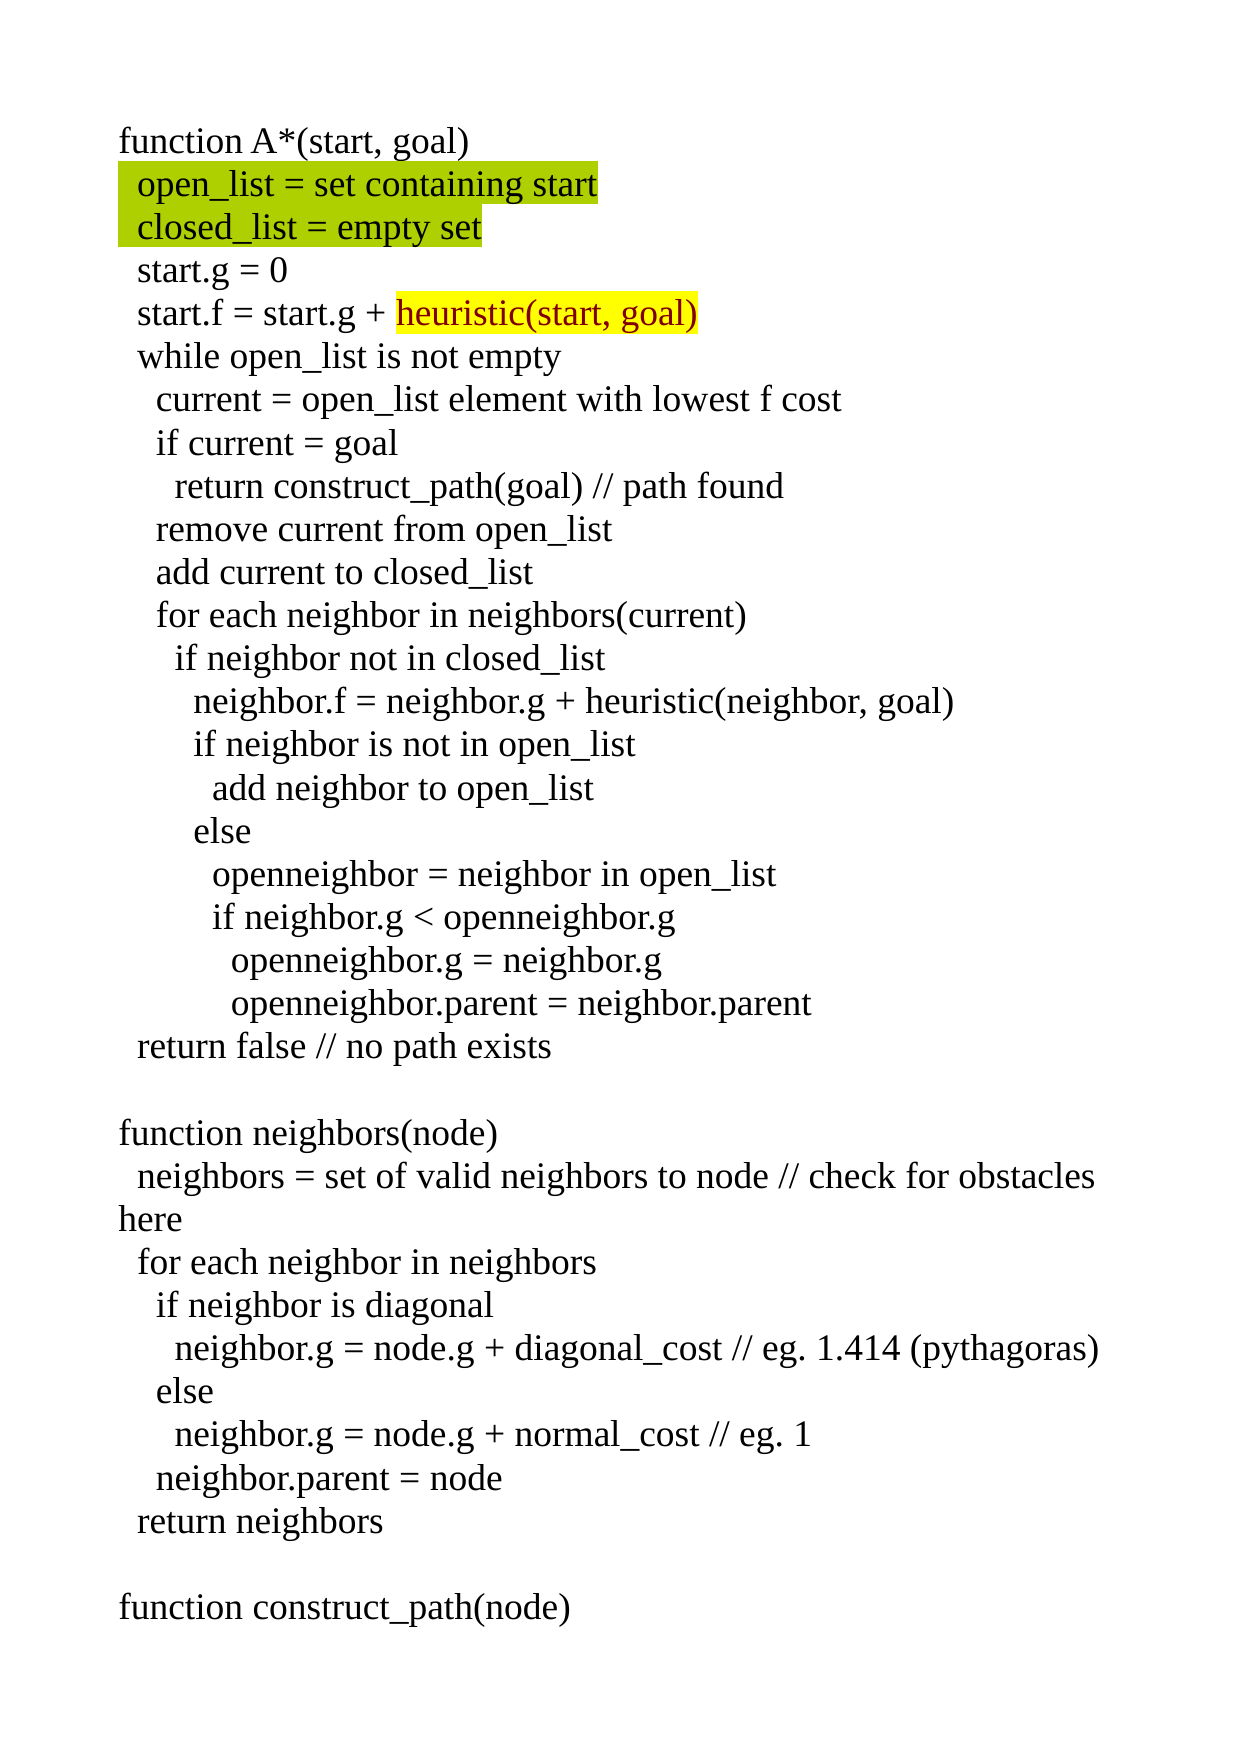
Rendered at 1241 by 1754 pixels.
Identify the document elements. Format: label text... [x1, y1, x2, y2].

text start.f = start.g + heuristic(start, goal) [118, 291, 1122, 334]
text neighbor.f = neighbor.g + heuristic(neighbor, goal) [118, 679, 1122, 722]
text function construct_path(node) [118, 1584, 1122, 1627]
text openneighbor.g = neighbor.g [118, 937, 1122, 981]
text open_list = set containing start [118, 161, 1122, 204]
text if neighbor is not in open_list [118, 722, 1122, 765]
text else [118, 1369, 1122, 1412]
text while open_list is not empty [118, 334, 1122, 377]
text start.g = 0 [118, 247, 1122, 291]
text if current = goal [118, 420, 1122, 463]
text return construct_path(goal) // path found [118, 463, 1122, 506]
text return neighbors [118, 1498, 1122, 1541]
text neighbors = set of valid neighbors to node // check for obstacles here [118, 1153, 1122, 1239]
text for each neighbor in neighbors(current) [118, 592, 1122, 636]
text function neighbors(node) [118, 1110, 1122, 1153]
text neighbor.g = node.g + diagonal_cost // eg. 1.414 (pythagoras) [118, 1326, 1122, 1369]
text current = open_list element with lowest f cost [118, 377, 1122, 420]
text if neighbor not in closed_list [118, 636, 1122, 679]
text neighbor.g = node.g + normal_cost // eg. 1 [118, 1412, 1122, 1455]
text closed_list = empty set [118, 204, 1122, 247]
text remove current from open_list [118, 506, 1122, 549]
text else [118, 808, 1122, 851]
text add current to closed_list [118, 549, 1122, 592]
text add neighbor to open_list [118, 765, 1122, 808]
text if neighbor.g < openneighbor.g [118, 894, 1122, 937]
text openneighbor = neighbor in open_list [118, 851, 1122, 894]
text neighbor.parent = node [118, 1455, 1122, 1498]
text openneighbor.parent = neighbor.parent [118, 981, 1122, 1024]
text if neighbor is diagonal [118, 1282, 1122, 1326]
text function A*(start, goal) [118, 118, 1122, 161]
text for each neighbor in neighbors [118, 1239, 1122, 1282]
text return false // no path exists [118, 1024, 1122, 1067]
